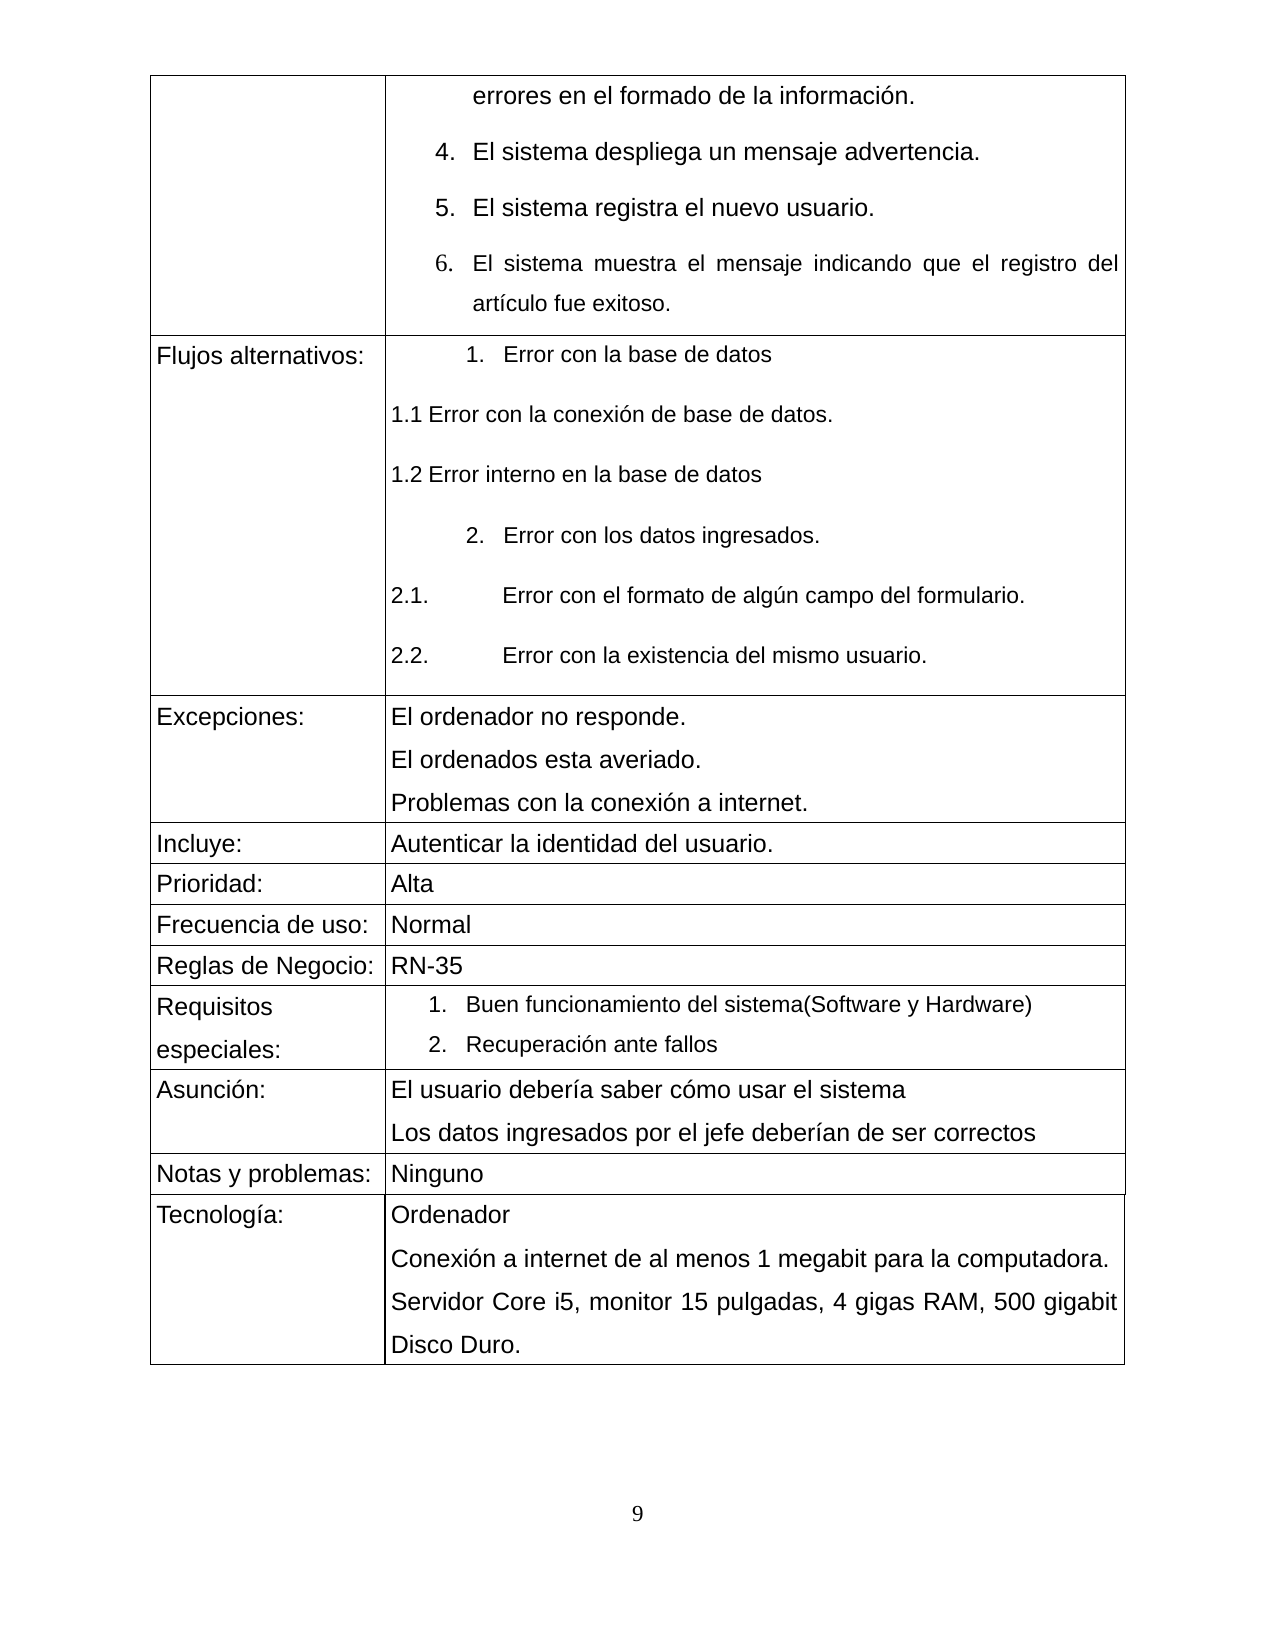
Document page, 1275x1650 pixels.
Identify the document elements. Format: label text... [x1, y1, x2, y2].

table_cell Buen funcionamiento del sistema(Software y Hardware) Recuperación ante fallos [386, 986, 1125, 1069]
table_cell Error con la base de datos Error con la conexión de base de datos. Error interno en la base de datos Error con los datos ingresados. Error con el formato de algún campo del formulario. Error con la existencia del mismo usuario. [386, 336, 1125, 695]
table_cell Tecnología: [151, 1195, 384, 1364]
table_cell errores en el formado de la información. El sistema despliega un mensaje advertencia. El sistema registra el nuevo usuario. El sistema muestra el mensaje indicando que el registro del artículo fue exitoso. [386, 76, 1125, 334]
table_cell Flujos alternativos: [151, 336, 385, 695]
table_cell [151, 76, 385, 334]
table_cell Normal [386, 905, 1125, 944]
table_cell Notas y problemas: [151, 1154, 385, 1194]
table_cell Prioridad: [151, 864, 385, 904]
table_cell Asunción: [151, 1070, 385, 1153]
table_cell Incluye: [151, 823, 385, 863]
table_cell El usuario debería saber cómo usar el sistema Los datos ingresados por el jefe deberían de ser correctos [386, 1070, 1125, 1153]
table_cell Reglas de Negocio: [151, 946, 385, 985]
table_cell Frecuencia de uso: [151, 905, 385, 944]
table_cell Ordenador Conexión a internet de al menos 1 megabit para la computadora. Servidor Core i5, monitor 15 pulgadas, 4 gigas RAM, 500 gigabit Disco Duro. [386, 1195, 1124, 1364]
table_cell El ordenador no responde. El ordenados esta averiado. Problemas con la conexión a internet. [386, 696, 1125, 822]
table_cell Alta [386, 864, 1125, 904]
table_cell RN-35 [386, 946, 1125, 985]
table_cell Requisitos especiales: [151, 986, 385, 1069]
table_cell Ninguno [386, 1154, 1125, 1194]
table_cell Excepciones: [151, 696, 385, 822]
table_cell Autenticar la identidad del usuario. [386, 823, 1125, 863]
